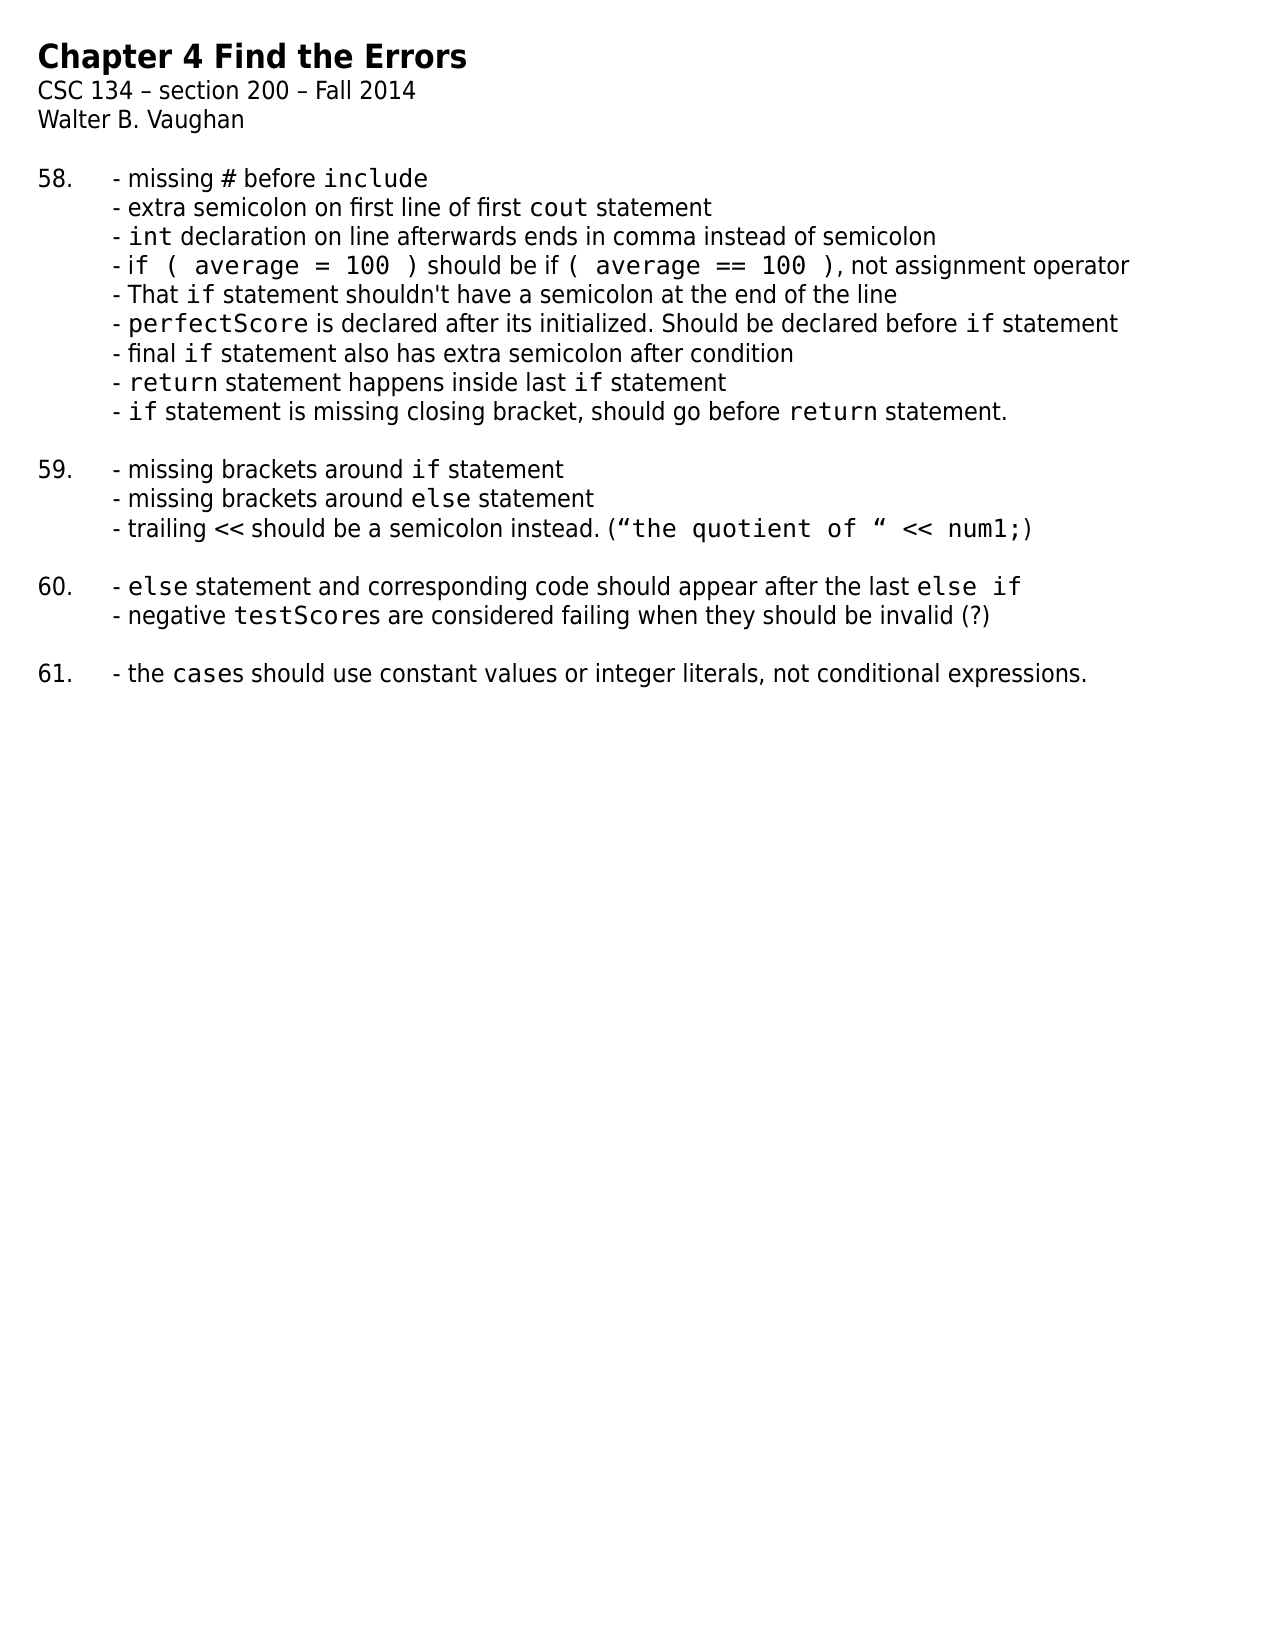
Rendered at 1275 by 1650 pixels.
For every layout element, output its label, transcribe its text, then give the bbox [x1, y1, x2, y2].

text - That if statement shouldn't have a semicolon at the end of the line - perfectScore is declared after its initialized. Should be declared before if statement - final if statement also has extra semicolon after condition [37, 281, 1237, 368]
text 59. - missing brackets around if statement - missing brackets around else statement - trailing << should be a semicolon instead. (“the quotient of “ << num1;) [37, 456, 1237, 543]
text 58. - missing # before include - extra semicolon on first line of first cout statement - int declaration on line afterwards ends in comma instead of semicolon - if ( average = 100 ) should be if ( average == 100 ), not assignment operator [37, 164, 1237, 281]
text CSC 134 – section 200 – Fall 2014 [37, 76, 1237, 106]
text - return statement happens inside last if statement - if statement is missing closing bracket, should go before return statement. [37, 368, 1237, 426]
text 61. - the cases should use constant values or integer literals, not conditional expressions. [37, 660, 1237, 689]
text 60. - else statement and corresponding code should appear after the last else if - negative testScores are considered failing when they should be invalid (?) [37, 572, 1237, 631]
text Walter B. Vaughan [37, 106, 1237, 135]
text Chapter 4 Find the Errors [37, 37, 1237, 76]
